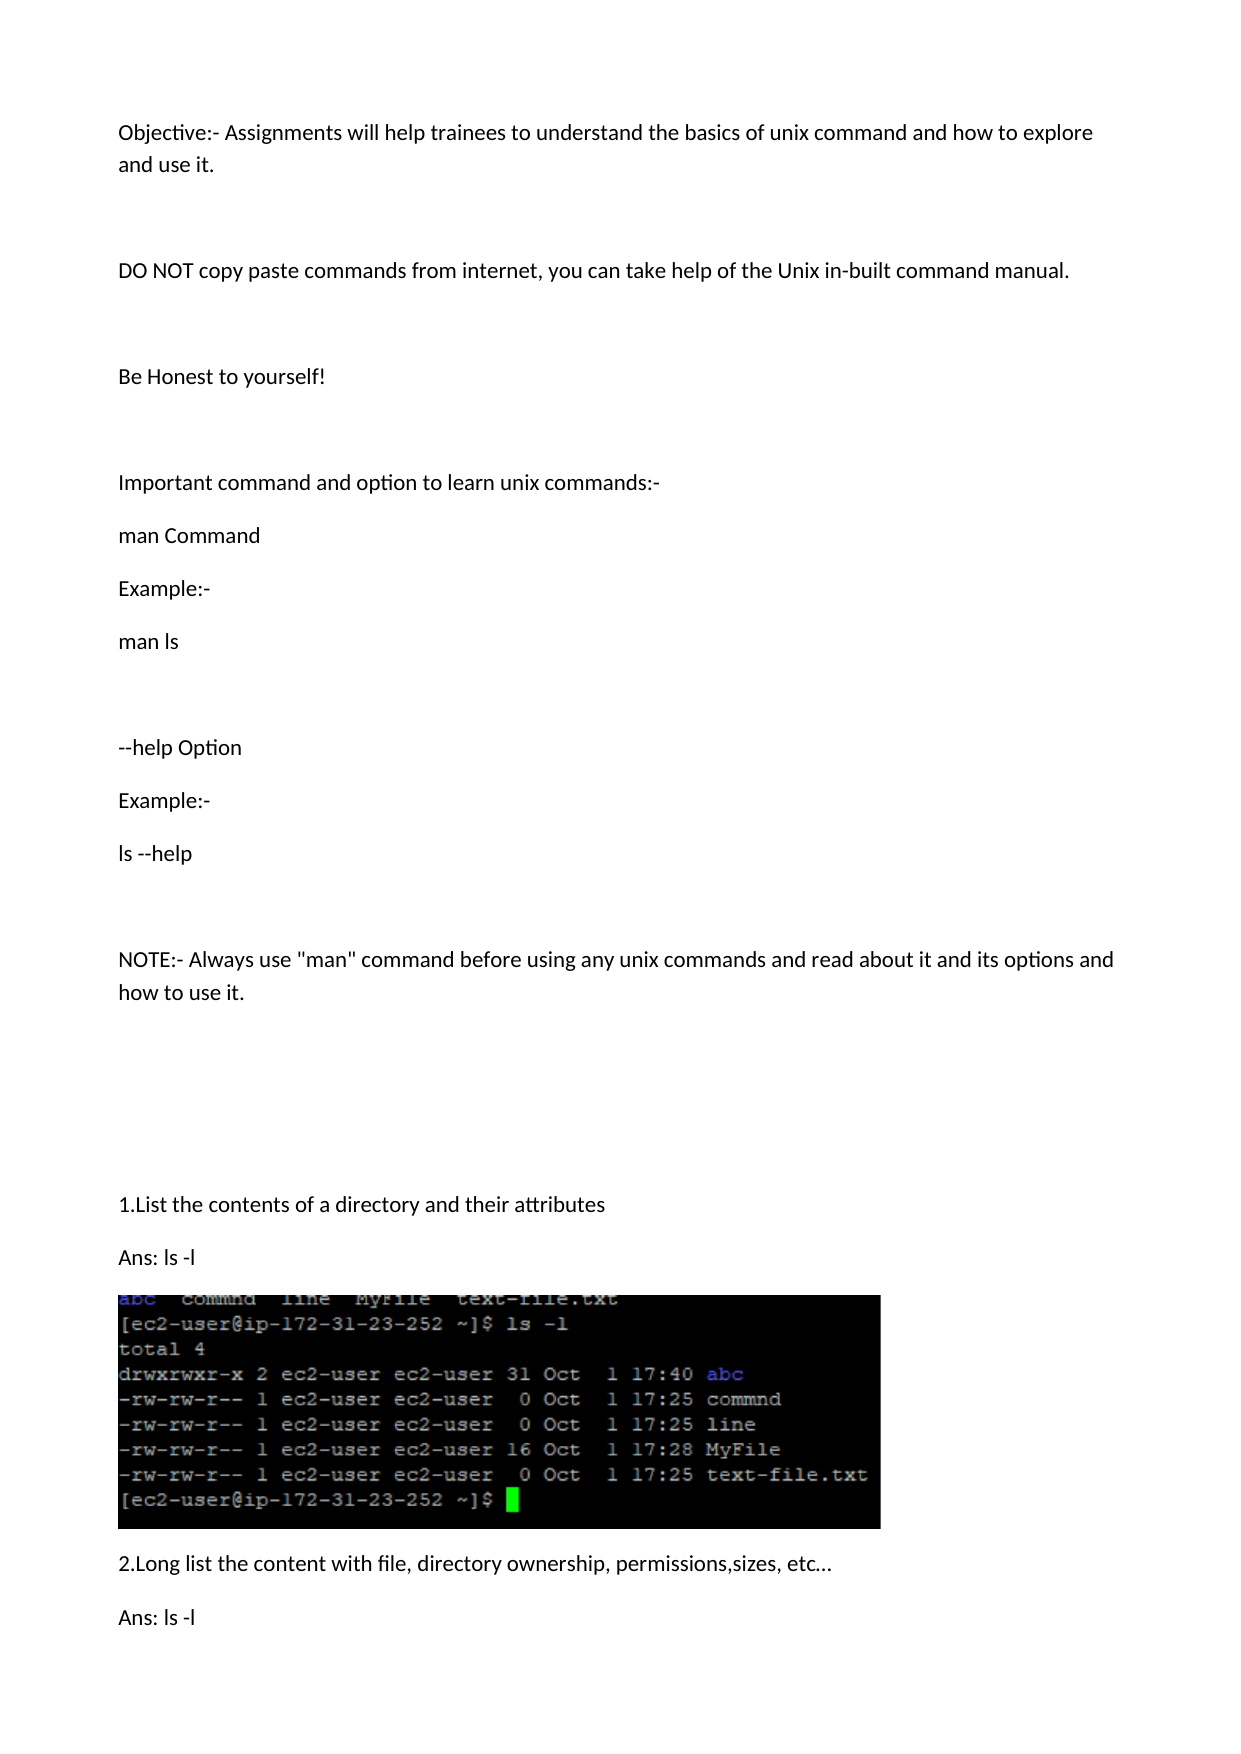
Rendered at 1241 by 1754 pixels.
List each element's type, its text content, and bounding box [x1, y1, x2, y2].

text 2.Long list the content with file, directory ownership, permissions,sizes, etc… [118, 1549, 1122, 1578]
text Example:- [118, 574, 1122, 602]
text ls --help [118, 839, 1122, 868]
text --help Option [118, 733, 1122, 762]
text Objective:- Assignments will help trainees to understand the basics of unix command and how to explore and use it. [118, 118, 1122, 178]
text Important command and option to learn unix commands:- [118, 468, 1122, 496]
text DO NOT copy paste commands from internet, you can take help of the Unix in-built command manual. [118, 256, 1122, 284]
text Ans: ls -l [118, 1243, 1122, 1271]
text Ans: ls -l [118, 1603, 1122, 1631]
text 1.List the contents of a directory and their attributes [118, 1190, 1122, 1218]
text Example:- [118, 787, 1122, 814]
text man Command [118, 521, 1122, 549]
text NOTE:- Always use "man" command before using any unix commands and read about it and its options and how to use it. [118, 946, 1122, 1006]
text Be Honest to yourself! [118, 362, 1122, 390]
text man ls [118, 627, 1122, 656]
